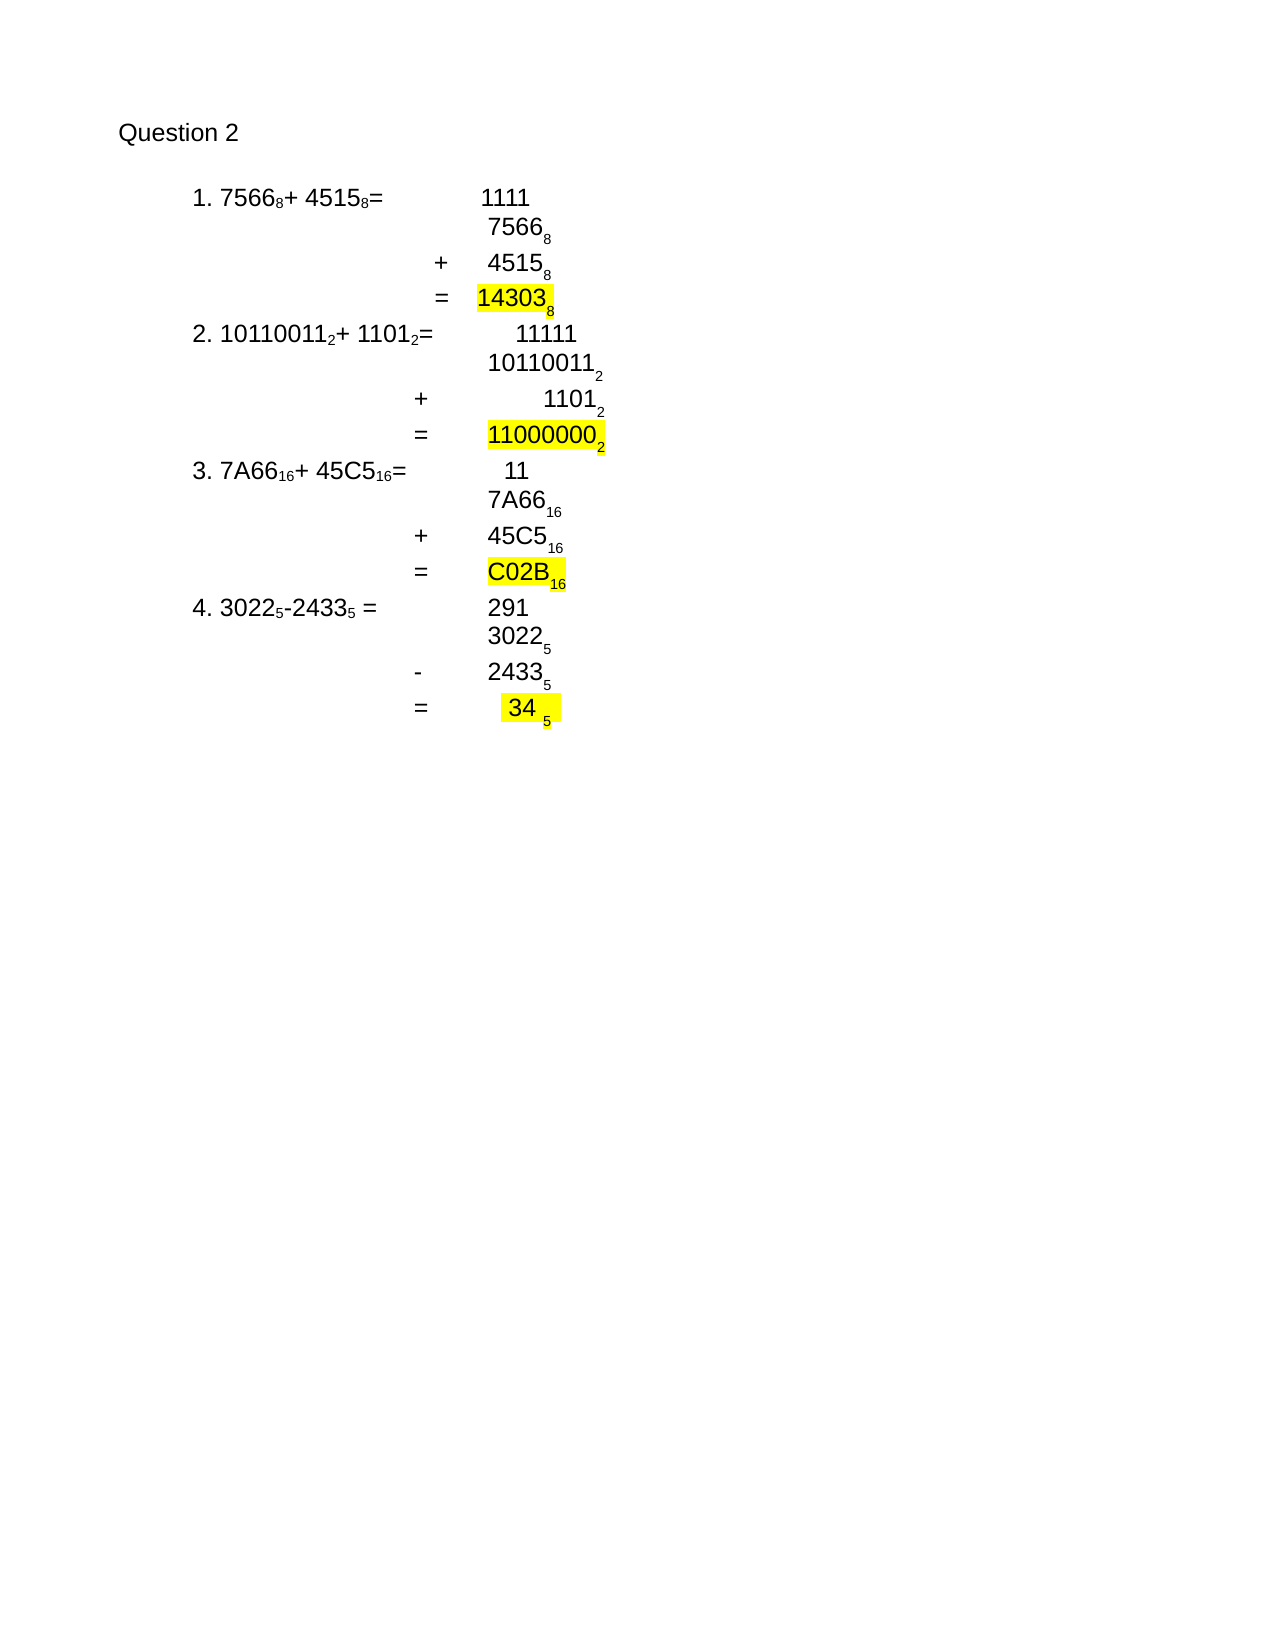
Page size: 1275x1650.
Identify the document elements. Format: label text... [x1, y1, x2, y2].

text - 24335 [118, 657, 1157, 693]
text + 45158 [118, 247, 1157, 283]
text 7A6616 [118, 485, 1157, 521]
text 2. 101100112+ 11012= 11111 [118, 319, 1157, 348]
text = C02B16 [118, 557, 1157, 592]
text + 11012 [118, 384, 1157, 420]
text = 143038 [118, 283, 1157, 319]
text 1. 75668+ 45158= 1111 [118, 183, 1157, 212]
text 30225 [118, 621, 1157, 657]
text 101100112 [118, 348, 1157, 384]
text 75668 [118, 212, 1157, 247]
text = 34 5 [118, 693, 1157, 729]
text 4. 30225-24335 = 291 [118, 592, 1157, 621]
text + 45C516 [118, 521, 1157, 557]
text = 110000002 [118, 420, 1157, 456]
text 3. 7A6616+ 45C516= 11 [118, 456, 1157, 485]
text Question 2 [118, 118, 1157, 147]
